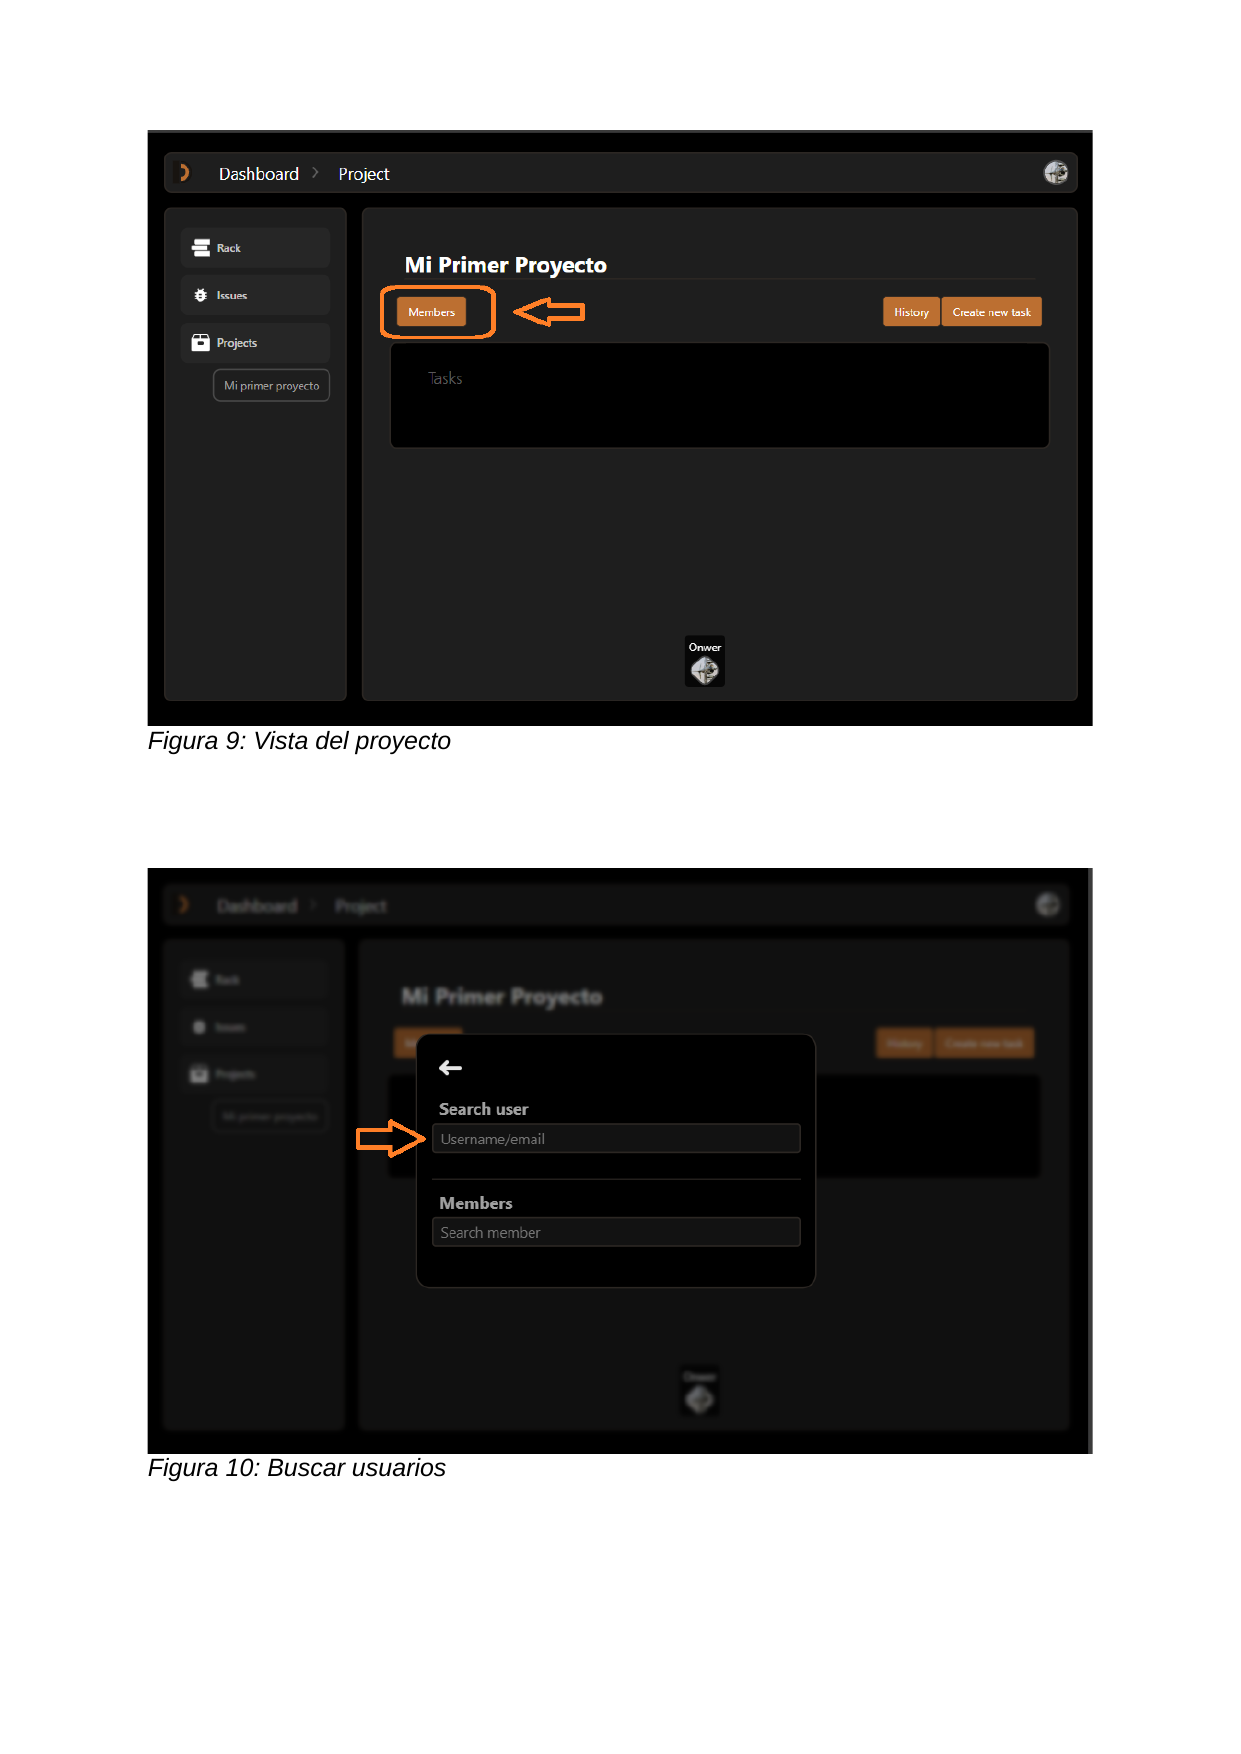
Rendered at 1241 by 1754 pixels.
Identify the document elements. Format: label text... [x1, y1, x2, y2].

picture [147, 130, 1093, 726]
text Figura 9: Vista del proyecto [148, 726, 1093, 755]
picture [147, 868, 1093, 1454]
text Figura 10: Buscar usuarios [148, 1454, 1093, 1482]
